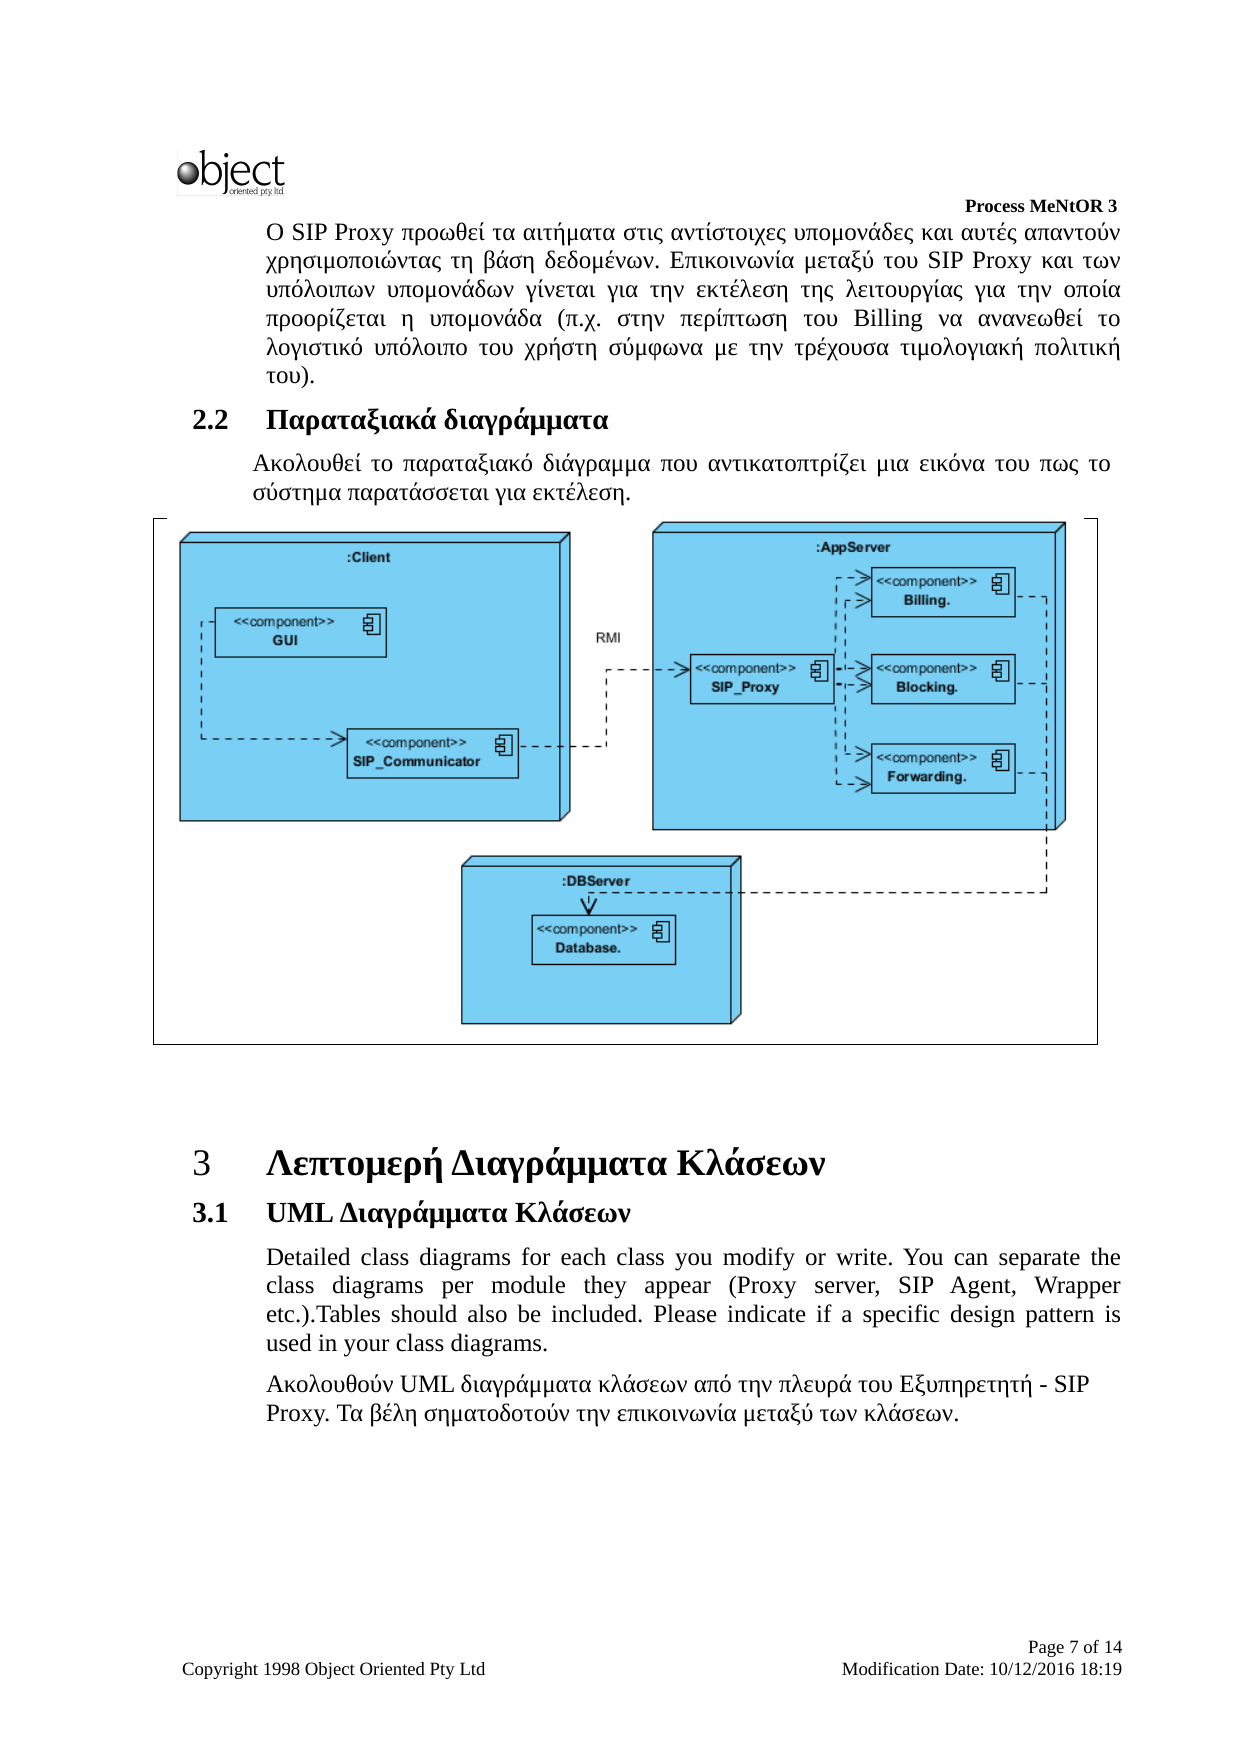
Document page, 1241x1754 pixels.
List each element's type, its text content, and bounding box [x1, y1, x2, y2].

picture [177, 150, 285, 196]
text Ακολουθούν UML διαγράμματα κλάσεων από την πλευρά του Εξυπηρετητή - SIP Proxy. Τα βέλη σηματοδοτούν την επικοινωνία μεταξύ των κλάσεων. [266, 1369, 1122, 1427]
subtitle UML Διαγράμματα Κλάσεων [192, 1196, 1122, 1229]
picture [167, 518, 1085, 1032]
text O SIP Proxy προωθεί τα αιτήματα στις αντίστοιχες υπομονάδες και αυτές απαντούν χρησιμοποιώντας τη βάση δεδομένων. Επικοινωνία μεταξύ του SIP Proxy και των υπόλοιπων υπομονάδων γίνεται για την εκτέλεση της λειτουργίας για την οποία προορίζεται η υπομονάδα (π.χ. στην περίπτωση του Billing να ανανεωθεί το λογιστικό υπόλοιπο του χρήστη σύμφωνα με την τρέχουσα τιμολογιακή πολιτική του). [266, 217, 1122, 389]
subtitle Παραταξιακά διαγράμματα [192, 402, 1122, 435]
subtitle Λεπτομερή Διαγράμματα Κλάσεων [192, 1140, 1122, 1183]
text Ακολουθεί το παραταξιακό διάγραμμα που αντικατοπτρίζει μια εικόνα του πως το σύστημα παρατάσσεται για εκτέλεση. [177, 448, 1122, 505]
text Detailed class diagrams for each class you modify or write. You can separate the class diagrams per module they appear (Proxy server, SIP Agent, Wrapper etc.).Tables should also be included. Please indicate if a specific design pattern is used in your class diagrams. [266, 1242, 1122, 1357]
table_header [154, 519, 1097, 1044]
